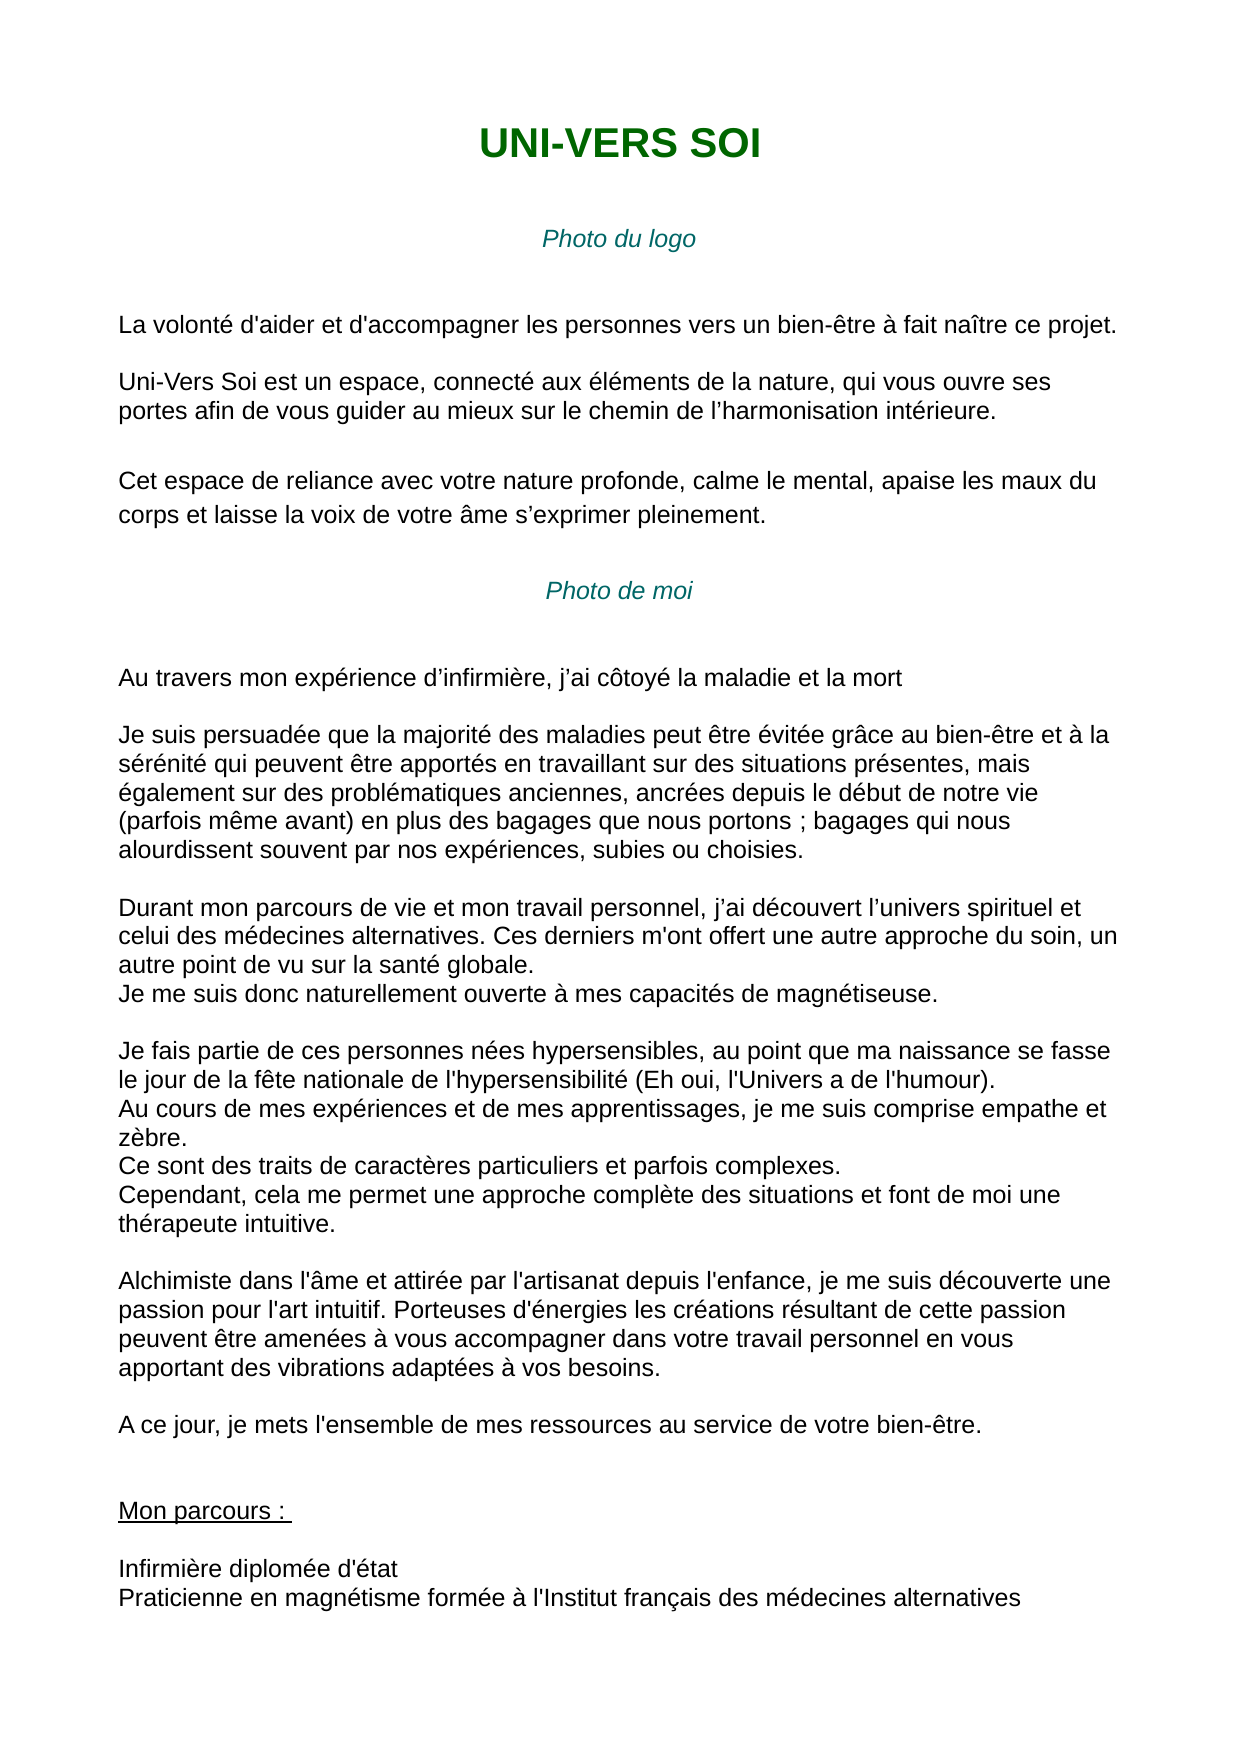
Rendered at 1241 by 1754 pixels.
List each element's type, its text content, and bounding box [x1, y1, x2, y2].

text Photo du logo [118, 223, 1122, 252]
text Je me suis donc naturellement ouverte à mes capacités de magnétiseuse. [118, 979, 1122, 1008]
text Alchimiste dans l'âme et attirée par l'artisanat depuis l'enfance, je me suis découverte une passion pour l'art intuitif. Porteuses d'énergies les créations résultant de cette passion peuvent être amenées à vous accompagner dans votre travail personnel en vous apportant des vibrations adaptées à vos besoins. [118, 1266, 1122, 1381]
text Je suis persuadée que la majorité des maladies peut être évitée grâce au bien-être et à la sérénité qui peuvent être apportés en travaillant sur des situations présentes, mais également sur des problématiques anciennes, ancrées depuis le début de notre vie (parfois même avant) en plus des bagages que nous portons ; bagages qui nous alourdissent souvent par nos expériences, subies ou choisies. [118, 720, 1122, 864]
text Je fais partie de ces personnes nées hypersensibles, au point que ma naissance se fasse le jour de la fête nationale de l'hypersensibilité (Eh oui, l'Univers a de l'humour). [118, 1036, 1122, 1094]
text Uni-Vers Soi est un espace, connecté aux éléments de la nature, qui vous ouvre ses portes afin de vous guider au mieux sur le chemin de l’harmonisation intérieure. [118, 367, 1122, 425]
text A ce jour, je mets l'ensemble de mes ressources au service de votre bien-être. [118, 1410, 1122, 1439]
text Au cours de mes expériences et de mes apprentissages, je me suis comprise empathe et zèbre. [118, 1094, 1122, 1151]
text Ce sont des traits de caractères particuliers et parfois complexes. [118, 1151, 1122, 1180]
text Mon parcours : [118, 1496, 1122, 1525]
text UNI-VERS SOI [118, 118, 1122, 166]
text La volonté d'aider et d'accompagner les personnes vers un bien-être à fait naître ce projet. [118, 310, 1122, 338]
text Cet espace de reliance avec votre nature profonde, calme le mental, apaise les maux du corps et laisse la voix de votre âme s’exprimer pleinement. [118, 466, 1122, 529]
text Praticienne en magnétisme formée à l'Institut français des médecines alternatives [118, 1583, 1122, 1611]
text Photo de moi [118, 576, 1122, 605]
text Au travers mon expérience d’infirmière, j’ai côtoyé la maladie et la mort [118, 662, 1122, 691]
text Cependant, cela me permet une approche complète des situations et font de moi une thérapeute intuitive. [118, 1180, 1122, 1238]
text Durant mon parcours de vie et mon travail personnel, j’ai découvert l’univers spirituel et celui des médecines alternatives. Ces derniers m'ont offert une autre approche du soin, un autre point de vu sur la santé globale. [118, 893, 1122, 979]
text Infirmière diplomée d'état [118, 1554, 1122, 1583]
